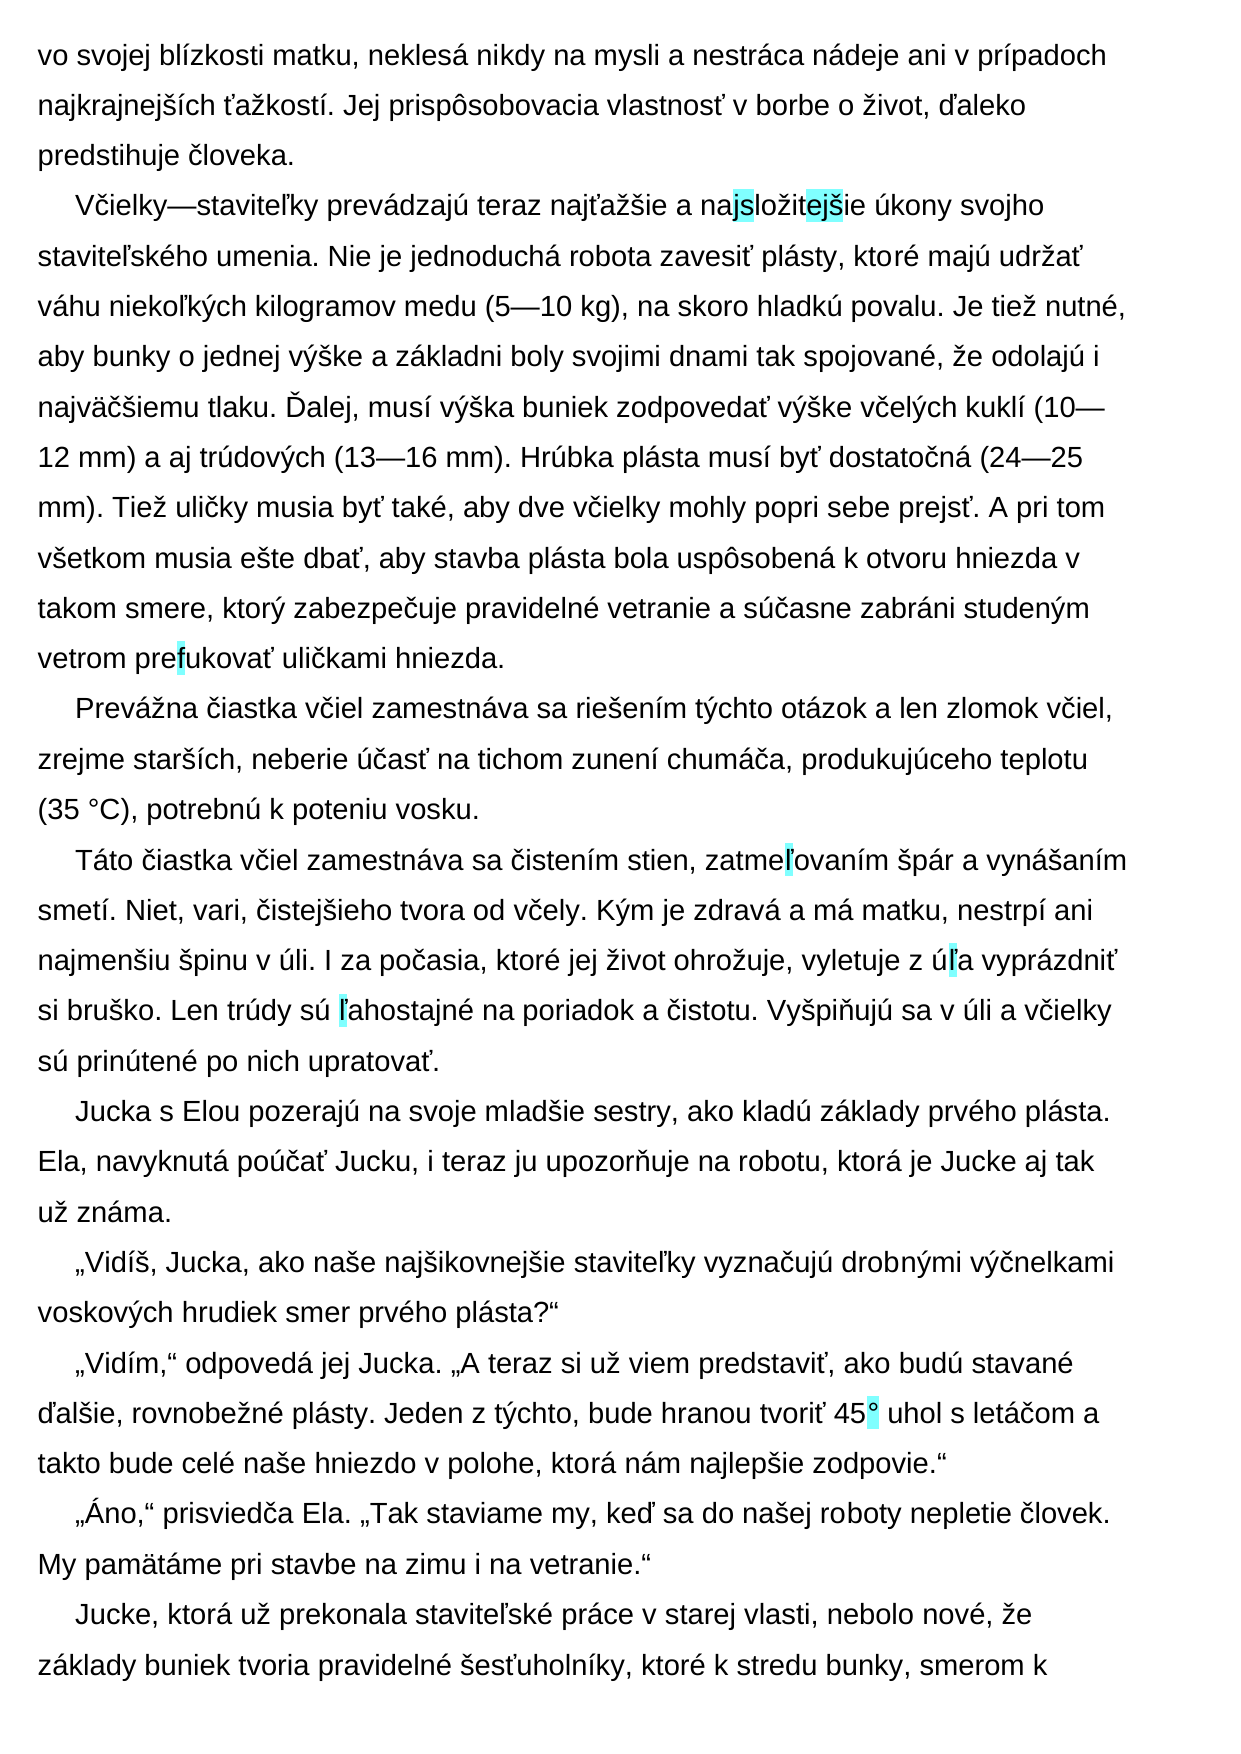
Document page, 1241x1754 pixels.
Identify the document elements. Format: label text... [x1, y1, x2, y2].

text Jucke, ktorá už prekonala staviteľské práce v starej vlasti, nebolo nové, že základy buniek tvoria pravidelné šesťuholníky, ktoré k stredu bunky, smerom k [37, 1597, 1130, 1681]
text Jucka s Elou pozerajú na svoje mladšie sestry, ako kladú zákla­dy prvého plásta. Ela, navyknutá poúčať Jucku, i teraz ju upozorňuje na robotu, ktorá je Jucke aj tak už známa. [37, 1094, 1130, 1228]
text vo svojej blízkosti matku, neklesá ni­kdy na mysli a nestráca nádeje ani v prípadoch najkrajnejších ťažkostí. Jej prispôsobovacia vlastnosť v borbe o život, ďaleko predstihuje človeka. [37, 37, 1130, 172]
text Táto čiastka včiel zamestnáva sa čistením stien, zatmeľovaním špár a vynášaním smetí. Niet, vari, čistejšieho tvora od včely. Kým je zdravá a má matku, nestrpí ani najmenšiu špinu v úli. I za počasia, ktoré jej život ohrožuje, vyletuje z úľa vyprázdniť si bruško. Len trúdy sú ľahostajné na poriadok a čistotu. Vyšpiňujú sa v úli a včielky sú prinútené po nich upratovať. [37, 842, 1130, 1077]
text Prevážna čiastka včiel zamestnáva sa riešením týchto otázok a len zlomok včiel, zrejme starších, neberie účasť na tichom zunení chumáča, produkujúceho teplotu (35 °C), potrebnú k poteniu vosku. [37, 692, 1130, 826]
text Včielky—staviteľky prevádzajú teraz najťažšie a najsložitejšie úkony svojho staviteľského umenia. Nie je jednoduchá robota zavesiť plásty, kto­ré majú udržať váhu niekoľkých kilogramov medu (5—10 kg), na skoro hladkú povalu. Je tiež nutné, aby bunky o jednej výške a základni boly svojimi dnami tak spojované, že odolajú i najväčšiemu tlaku. Ďalej, mu­sí výška buniek zodpovedať výške včelých kuklí (10—12 mm) a aj trúdových (13—16 mm). Hrúbka plásta musí byť dostatočná (24—25 mm). Tiež uličky musia byť také, aby dve včielky mohly popri sebe prejsť. A pri tom všetkom musia ešte dbať, aby stavba plásta bola uspôsobená k otvoru hniezda v takom smere, ktorý zabezpečuje pravidelné vetranie a súčasne zabráni studeným vetrom prefukovať uličkami hniezda. [37, 188, 1130, 675]
text „Áno,“ prisviedča Ela. „Tak staviame my, keď sa do našej ro­boty nepletie človek. My pamätáme pri stavbe na zimu i na vetranie.“ [37, 1497, 1130, 1580]
text „Vidíš, Jucka, ako naše najšikovnejšie staviteľky vyznačujú drob­nými výčnelkami voskových hrudiek smer prvého plásta?“ [37, 1245, 1130, 1329]
text „Vidím,“ odpovedá jej Jucka. „A teraz si už viem predstaviť, ako budú stavané ďalšie, rovnobežné plásty. Jeden z týchto, bude hranou tvoriť 45° uhol s letáčom a takto bude celé naše hniezdo v polohe, kto­rá nám najlepšie zodpovie.“ [37, 1346, 1130, 1480]
